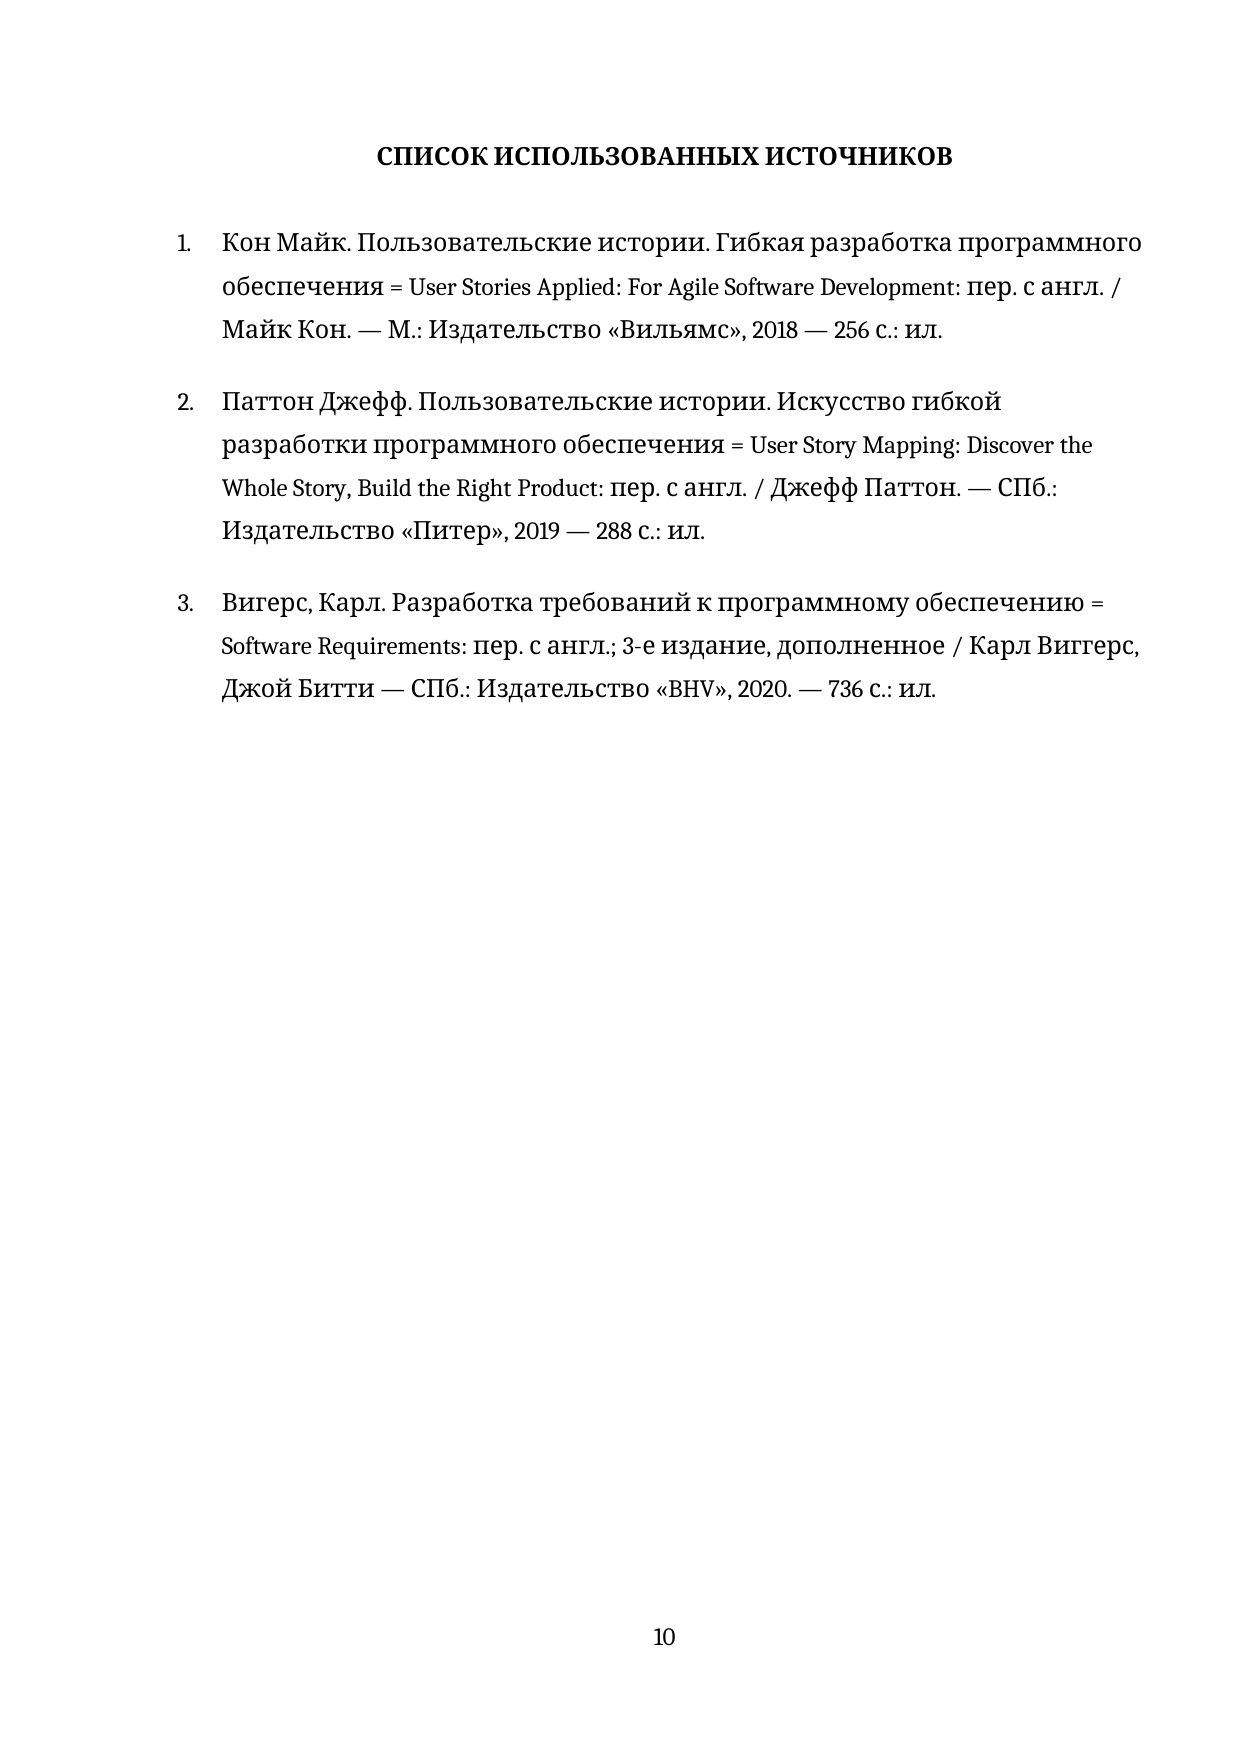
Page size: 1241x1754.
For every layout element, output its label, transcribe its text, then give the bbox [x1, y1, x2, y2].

list Кон Майк. Пользовательские истории. Гибкая разработка программного обеспечения = User Stories Applied: For Agile Software Development: пер. с англ. / Майк Кон. — М.: Издательство «Вильямс», 2018 — 256 с.: ил. [177, 229, 1152, 344]
list Вигерс, Карл. Разработка требований к программному обеспечению = Software Requirements: пер. с англ.; 3-е издание, дополненное / Карл Виггерс, Джой Битти — СПб.: Издательство «BHV», 2020. — 736 с.: ил. [177, 589, 1152, 704]
text СПИСОК ИСПОЛЬЗОВАННЫХ ИСТОЧНИКОВ [177, 143, 1152, 172]
list Паттон Джефф. Пользовательские истории. Искусство гибкой разработки программного обеспечения = User Story Mapping: Discover the Whole Story, Build the Right Product: пер. с англ. / Джефф Паттон. — СПб.: Издательство «Питер», 2019 — 288 с.: ил. [177, 387, 1152, 546]
